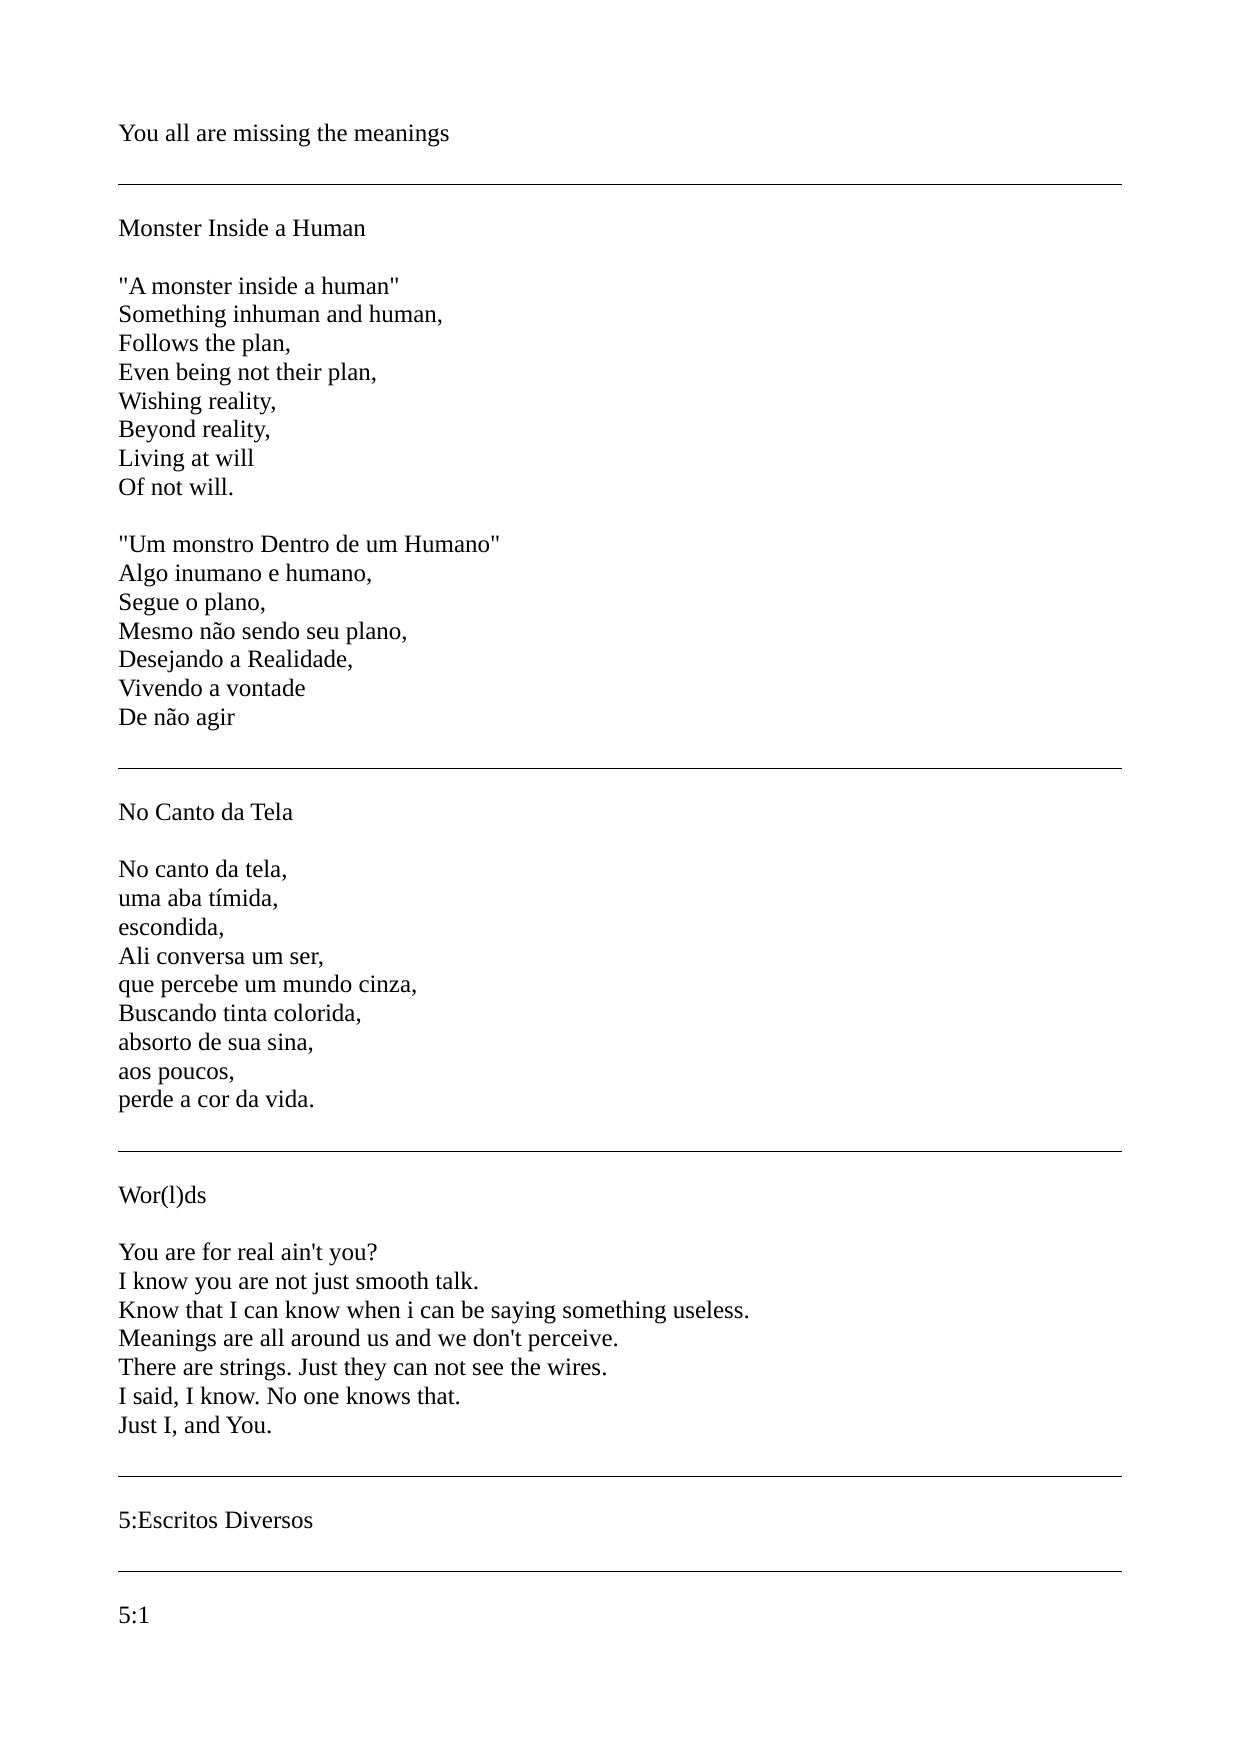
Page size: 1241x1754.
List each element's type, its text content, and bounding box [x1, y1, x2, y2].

text Meanings are all around us and we don't perceive. [118, 1323, 1122, 1352]
text Even being not their plan, [118, 357, 1122, 386]
text Desejando a Realidade, [118, 644, 1122, 673]
text Something inhuman and human, [118, 299, 1122, 328]
text Wishing reality, [118, 386, 1122, 414]
text Algo inumano e humano, [118, 558, 1122, 587]
text 5:Escritos Diversos [118, 1505, 1122, 1533]
text escondida, [118, 912, 1122, 941]
text perde a cor da vida. [118, 1084, 1122, 1113]
text I know you are not just smooth talk. [118, 1266, 1122, 1295]
text que percebe um mundo cinza, [118, 969, 1122, 998]
text De não agir [118, 702, 1122, 731]
text No Canto da Tela [118, 797, 1122, 826]
text No canto da tela, [118, 854, 1122, 883]
text "A monster inside a human" [118, 271, 1122, 299]
text Wor(l)ds [118, 1180, 1122, 1208]
text Buscando tinta colorida, [118, 998, 1122, 1027]
text Living at will [118, 443, 1122, 472]
text Know that I can know when i can be saying something useless. [118, 1295, 1122, 1323]
text absorto de sua sina, [118, 1027, 1122, 1056]
text "Um monstro Dentro de um Humano" [118, 529, 1122, 558]
text You are for real ain't you? [118, 1237, 1122, 1266]
text Mesmo não sendo seu plano, [118, 616, 1122, 644]
text Ali conversa um ser, [118, 941, 1122, 969]
text Of not will. [118, 472, 1122, 501]
text I said, I know. No one knows that. [118, 1381, 1122, 1410]
text Follows the plan, [118, 328, 1122, 357]
text Beyond reality, [118, 414, 1122, 443]
text aos poucos, [118, 1056, 1122, 1084]
text Monster Inside a Human [118, 213, 1122, 242]
text There are strings. Just they can not see the wires. [118, 1352, 1122, 1381]
text 5:1 [118, 1600, 1122, 1629]
text uma aba tímida, [118, 883, 1122, 912]
text Segue o plano, [118, 587, 1122, 616]
text Just I, and You. [118, 1410, 1122, 1438]
text Vivendo a vontade [118, 673, 1122, 702]
text You all are missing the meanings [118, 118, 1122, 147]
